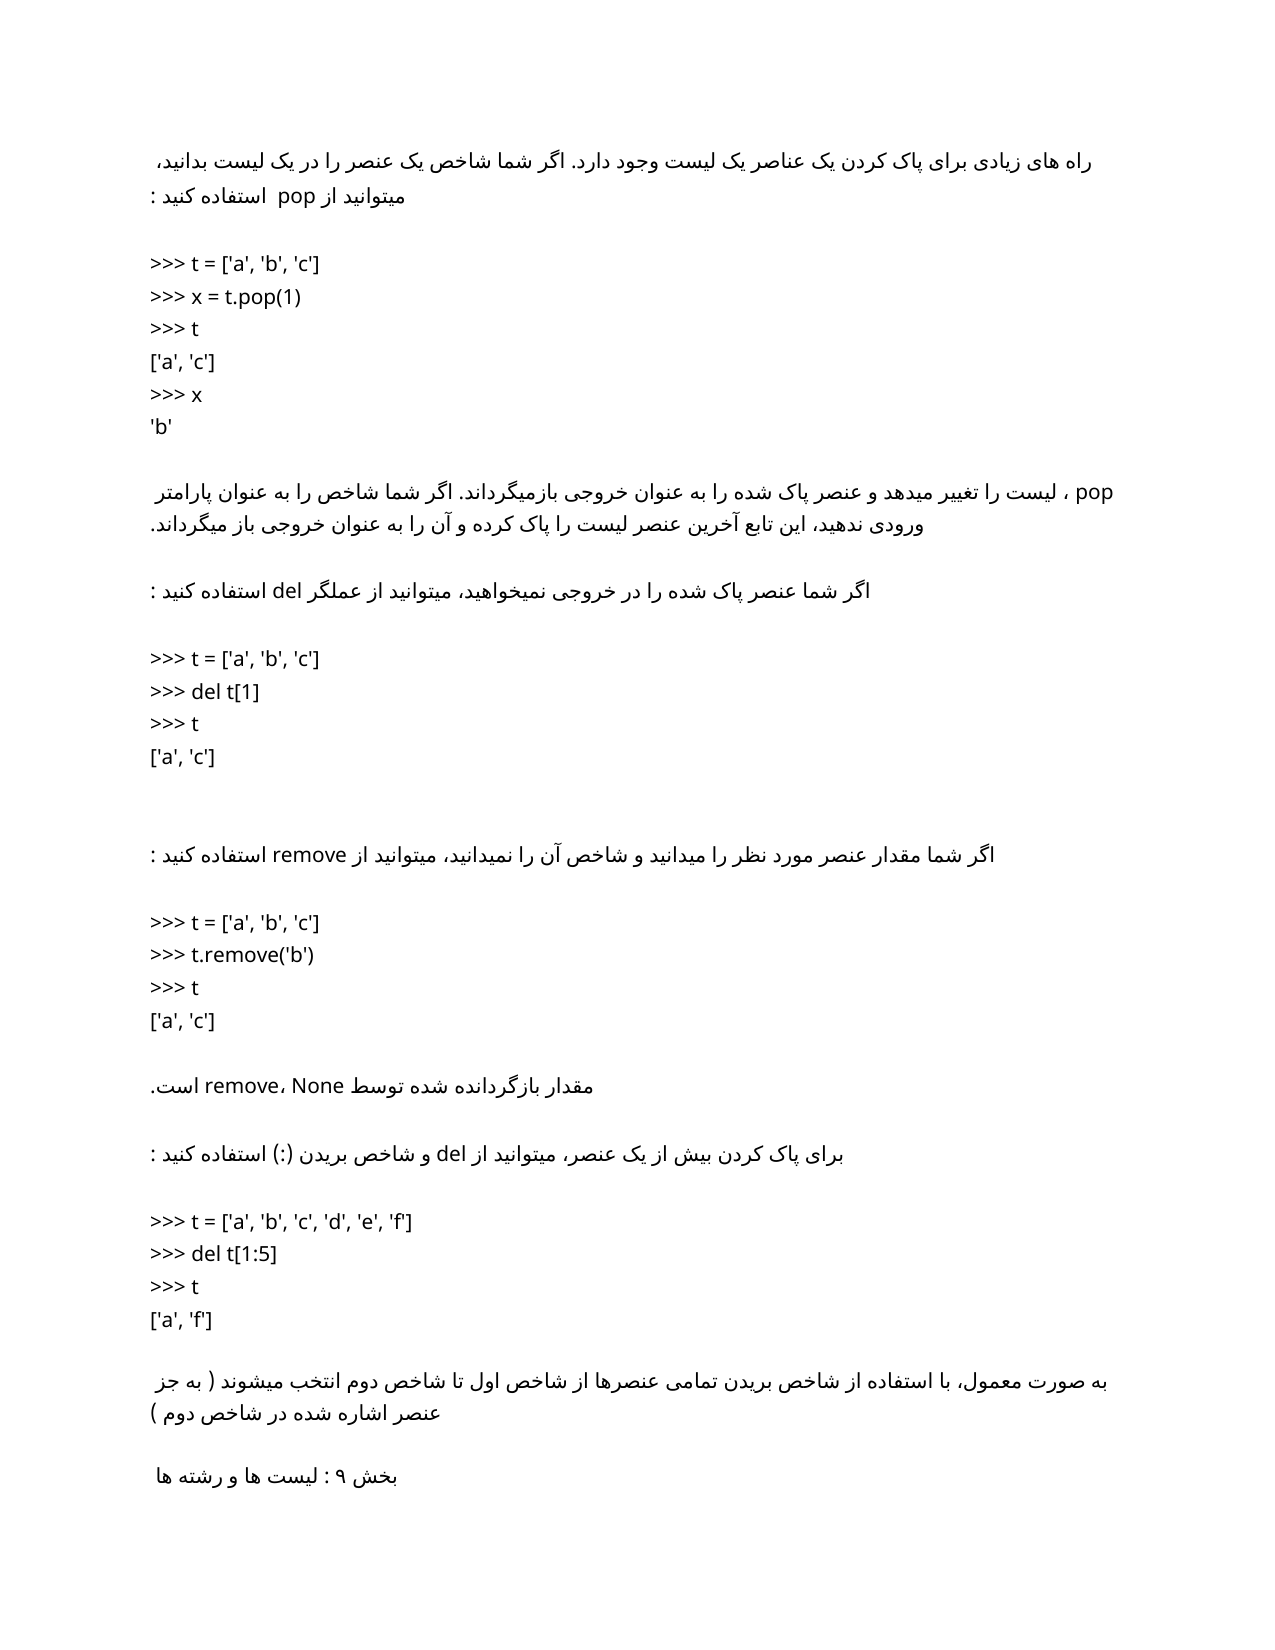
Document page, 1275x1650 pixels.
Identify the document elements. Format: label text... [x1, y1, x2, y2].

text ['a', 'f'] [150, 1305, 1125, 1333]
text >>> del t[1:5] [150, 1239, 1125, 1268]
text بخش ۹ : لیست ها و رشته ها [150, 1465, 1125, 1492]
text اگر شما عنصر پاک شده را در خروجی نمیخواهید، میتوانید از عملگر del استفاده کنید : [150, 576, 1125, 607]
text >>> t = ['a', 'b', 'c'] [150, 908, 1125, 936]
text >>> t.remove('b') [150, 941, 1125, 969]
text pop ، لیست را تغییر میدهد و عنصر پاک شده را به عنوان خروجی بازمیگرداند. اگر شما شاخص را به عنوان پارامتر ورودی ندهید، این تابع آخرین عنصر لیست را پاک کرده و آن را به عنوان خروجی باز میگرداند. [150, 477, 1125, 539]
text >>> t = ['a', 'b', 'c'] [150, 249, 1125, 278]
text >>> t = ['a', 'b', 'c', 'd', 'e', 'f'] [150, 1207, 1125, 1235]
text >>> t = ['a', 'b', 'c'] [150, 644, 1125, 673]
text ['a', 'c'] [150, 347, 1125, 376]
text ['a', 'c'] [150, 742, 1125, 771]
text >>> x [150, 380, 1125, 408]
text ['a', 'c'] [150, 1006, 1125, 1034]
text >>> del t[1] [150, 677, 1125, 705]
text برای پاک کردن بیش از یک عنصر، میتوانید از del و شاخص بریدن (:) استفاده کنید : [150, 1139, 1125, 1170]
text 'b' [150, 412, 1125, 441]
text >>> t [150, 314, 1125, 343]
text >>> t [150, 709, 1125, 738]
text راه های زیادی برای پاک کردن یک عناصر یک لیست وجود دارد. اگر شما شاخص یک عنصر را در یک لیست بدانید، میتوانید از pop استفاده کنید : [150, 150, 1125, 212]
text مقدار بازگردانده شده توسط remove، None است. [150, 1071, 1125, 1102]
text >>> t [150, 1272, 1125, 1301]
text به صورت معمول، با استفاده از شاخص بریدن تمامی عنصرها از شاخص اول تا شاخص دوم انتخب میشوند ( به جز عنصر اشاره شده در شاخص دوم ) [150, 1370, 1125, 1428]
text >>> t [150, 973, 1125, 1002]
text >>> x = t.pop(1) [150, 282, 1125, 310]
text اگر شما مقدار عنصر مورد نظر را میدانید و شاخص آن را نمیدانید، میتوانید از remove استفاده کنید : [150, 840, 1125, 871]
